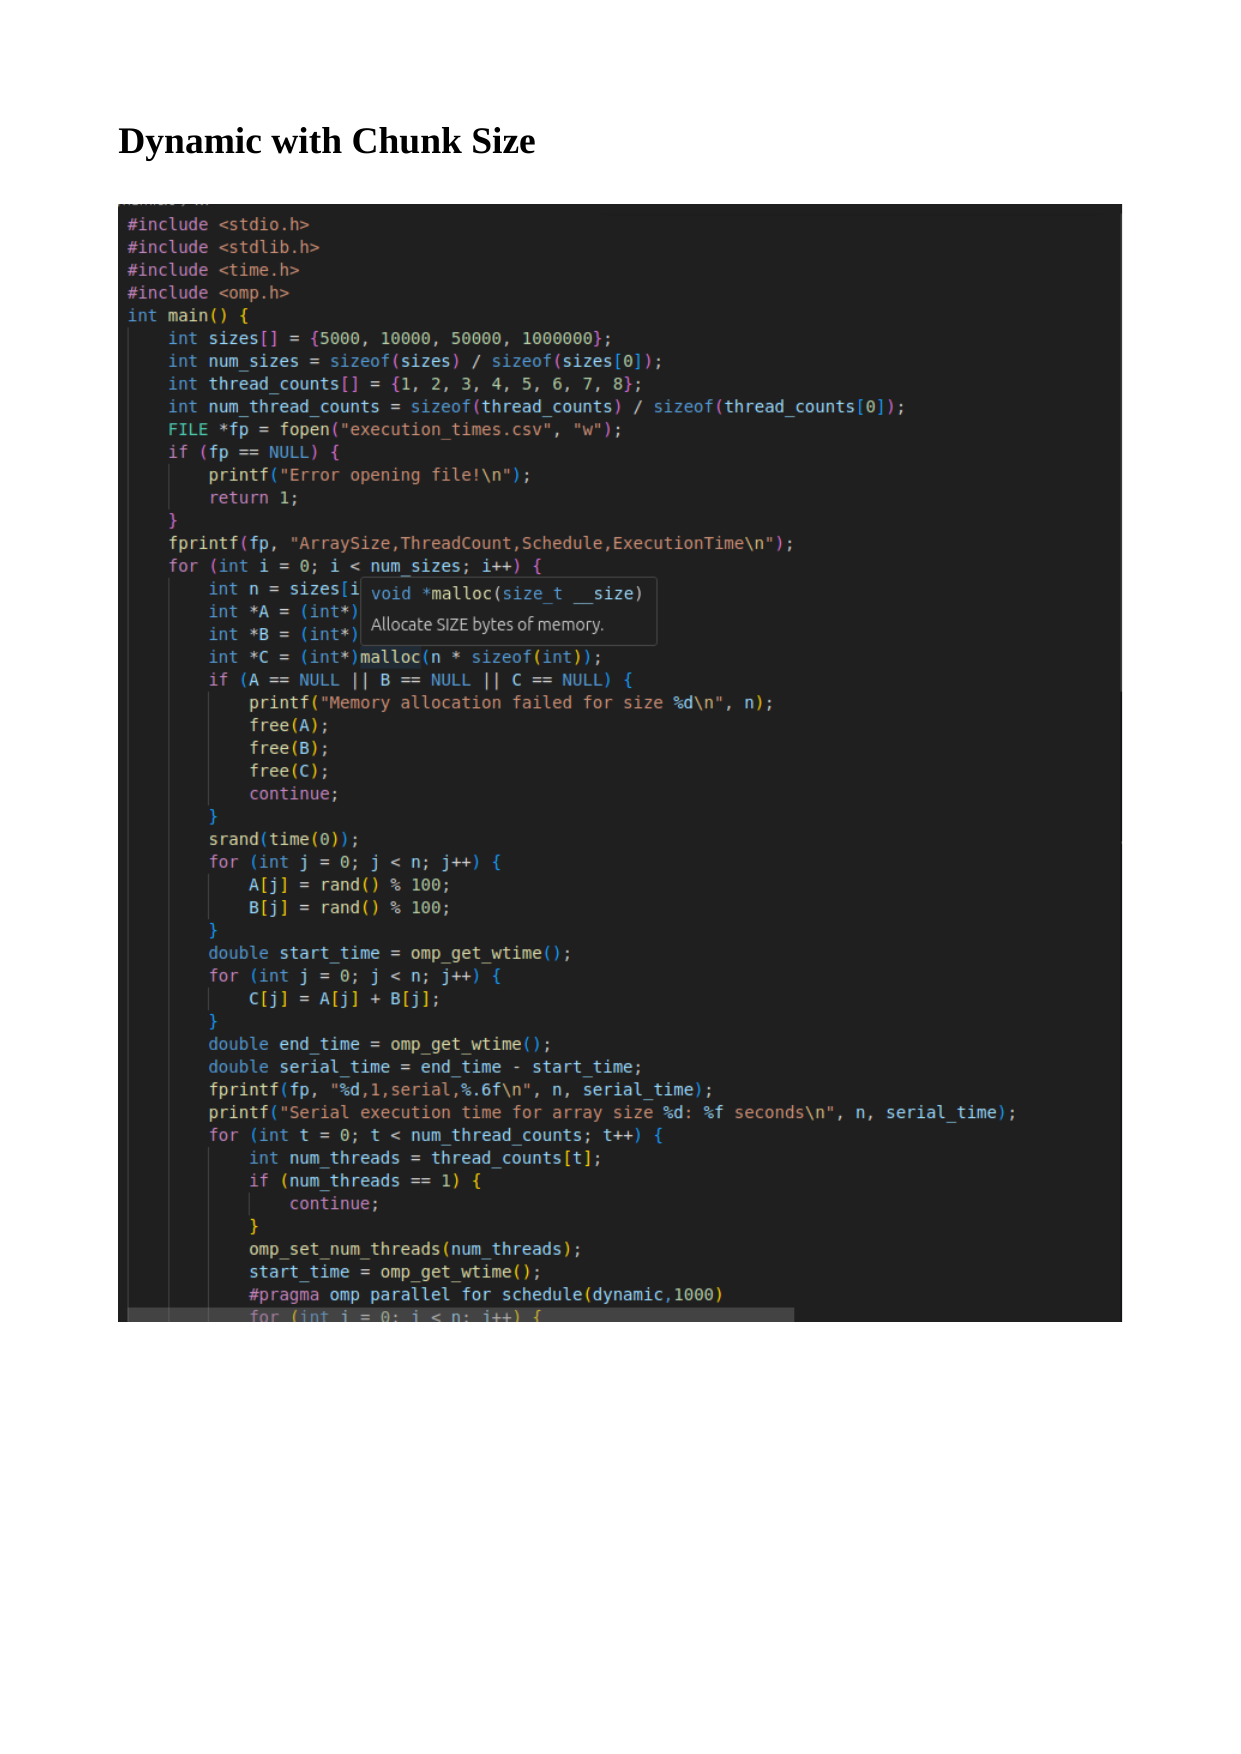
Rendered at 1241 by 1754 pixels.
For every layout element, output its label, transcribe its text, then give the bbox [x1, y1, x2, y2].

picture [118, 204, 1123, 1322]
text Dynamic with Chunk Size [118, 118, 1122, 161]
